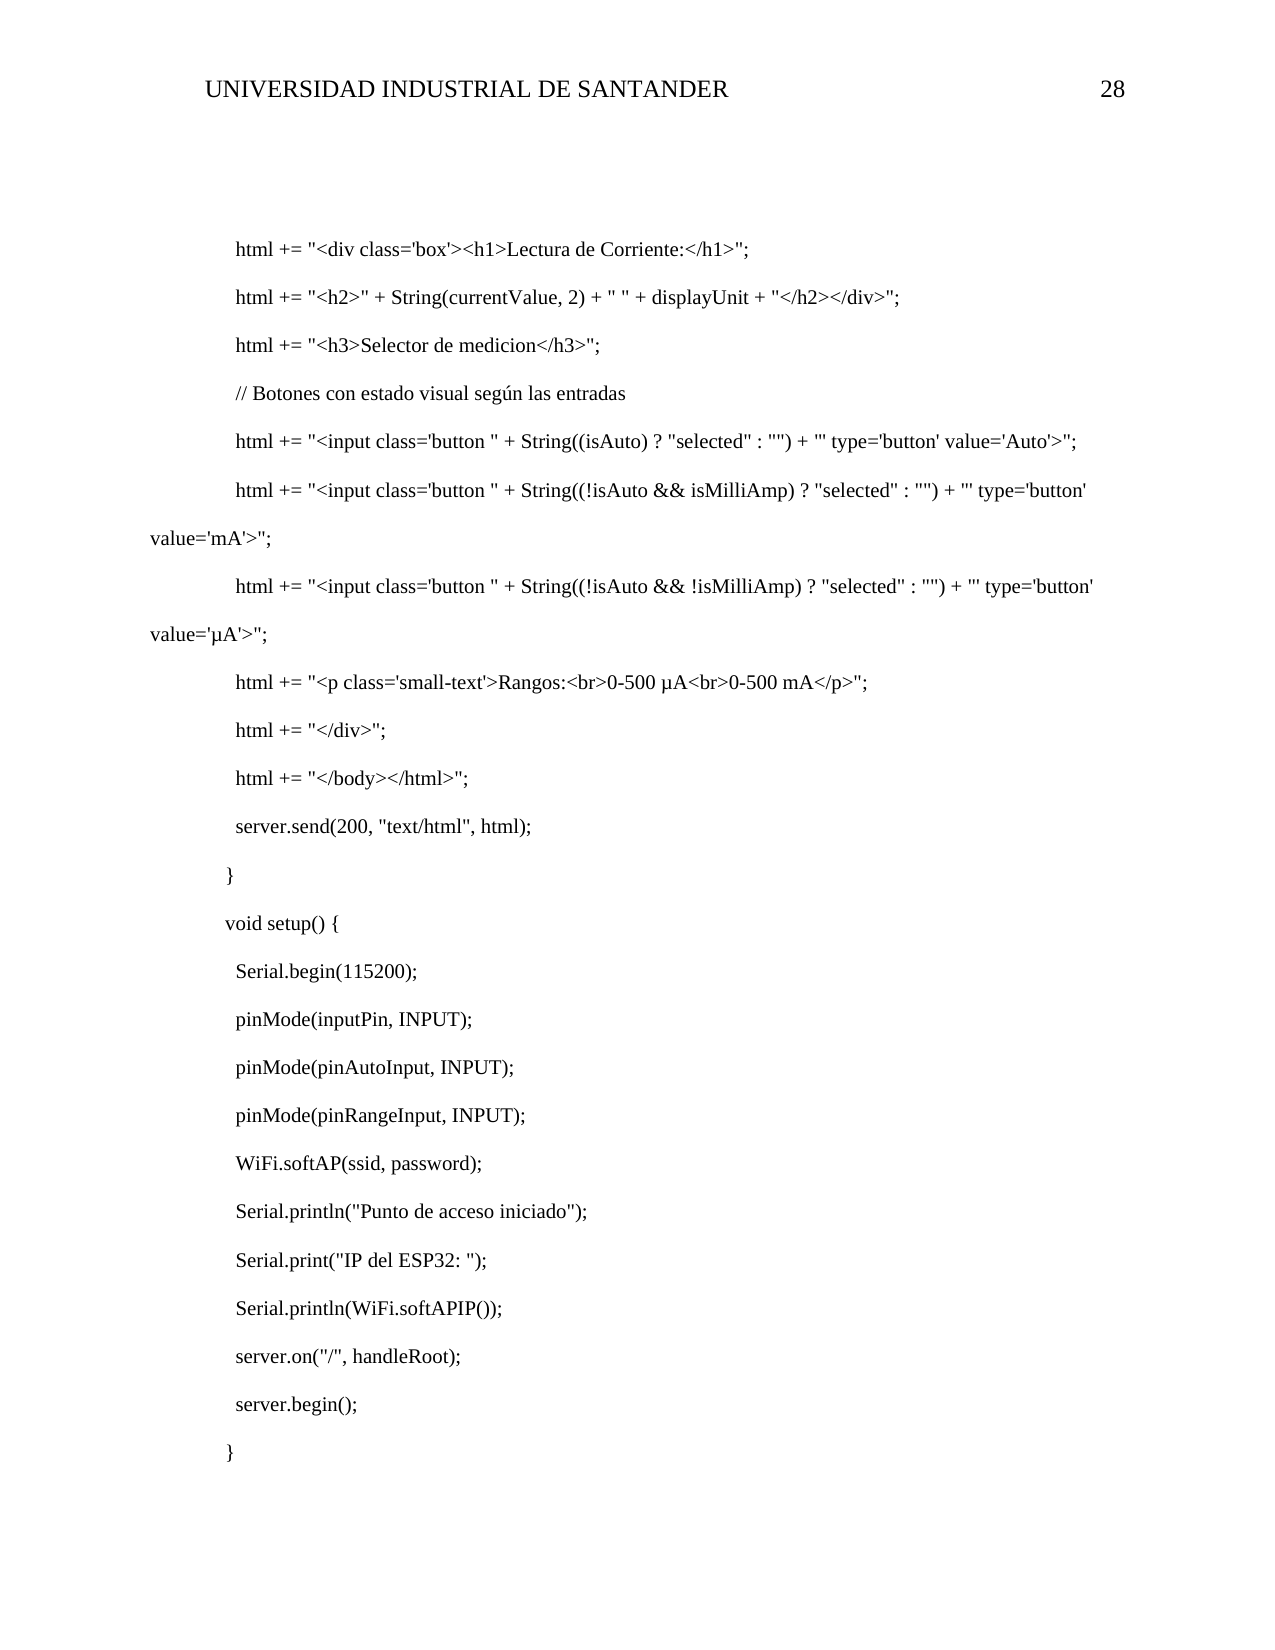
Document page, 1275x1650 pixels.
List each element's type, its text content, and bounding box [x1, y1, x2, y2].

text html += "<h2>" + String(currentValue, 2) + " " + displayUnit + "</h2></div>"; [150, 285, 1125, 309]
text html += "<p class='small-text'>Rangos:<br>0-500 µA<br>0-500 mA</p>"; [150, 670, 1125, 694]
text } [150, 862, 1125, 887]
text Serial.println("Punto de acceso iniciado"); [150, 1199, 1125, 1223]
text server.begin(); [150, 1392, 1125, 1416]
text server.send(200, "text/html", html); [150, 814, 1125, 838]
text html += "<input class='button " + String((!isAuto && !isMilliAmp) ? "selected" : "") + "' type='button' value='µA'>"; [150, 574, 1125, 646]
text // Botones con estado visual según las entradas [150, 381, 1125, 405]
text pinMode(inputPin, INPUT); [150, 1007, 1125, 1031]
text html += "</div>"; [150, 718, 1125, 742]
text server.on("/", handleRoot); [150, 1344, 1125, 1368]
text html += "<input class='button " + String((isAuto) ? "selected" : "") + "' type='button' value='Auto'>"; [150, 429, 1125, 453]
text html += "<div class='box'><h1>Lectura de Corriente:</h1>"; [150, 237, 1125, 261]
text WiFi.softAP(ssid, password); [150, 1151, 1125, 1175]
text void setup() { [150, 911, 1125, 935]
text Serial.begin(115200); [150, 959, 1125, 983]
text html += "</body></html>"; [150, 766, 1125, 790]
text Serial.print("IP del ESP32: "); [150, 1247, 1125, 1272]
text html += "<h3>Selector de medicion</h3>"; [150, 333, 1125, 357]
text html += "<input class='button " + String((!isAuto && isMilliAmp) ? "selected" : "") + "' type='button' value='mA'>"; [150, 477, 1125, 550]
text } [150, 1440, 1125, 1464]
text pinMode(pinRangeInput, INPUT); [150, 1103, 1125, 1127]
text Serial.println(WiFi.softAPIP()); [150, 1296, 1125, 1320]
text pinMode(pinAutoInput, INPUT); [150, 1055, 1125, 1079]
